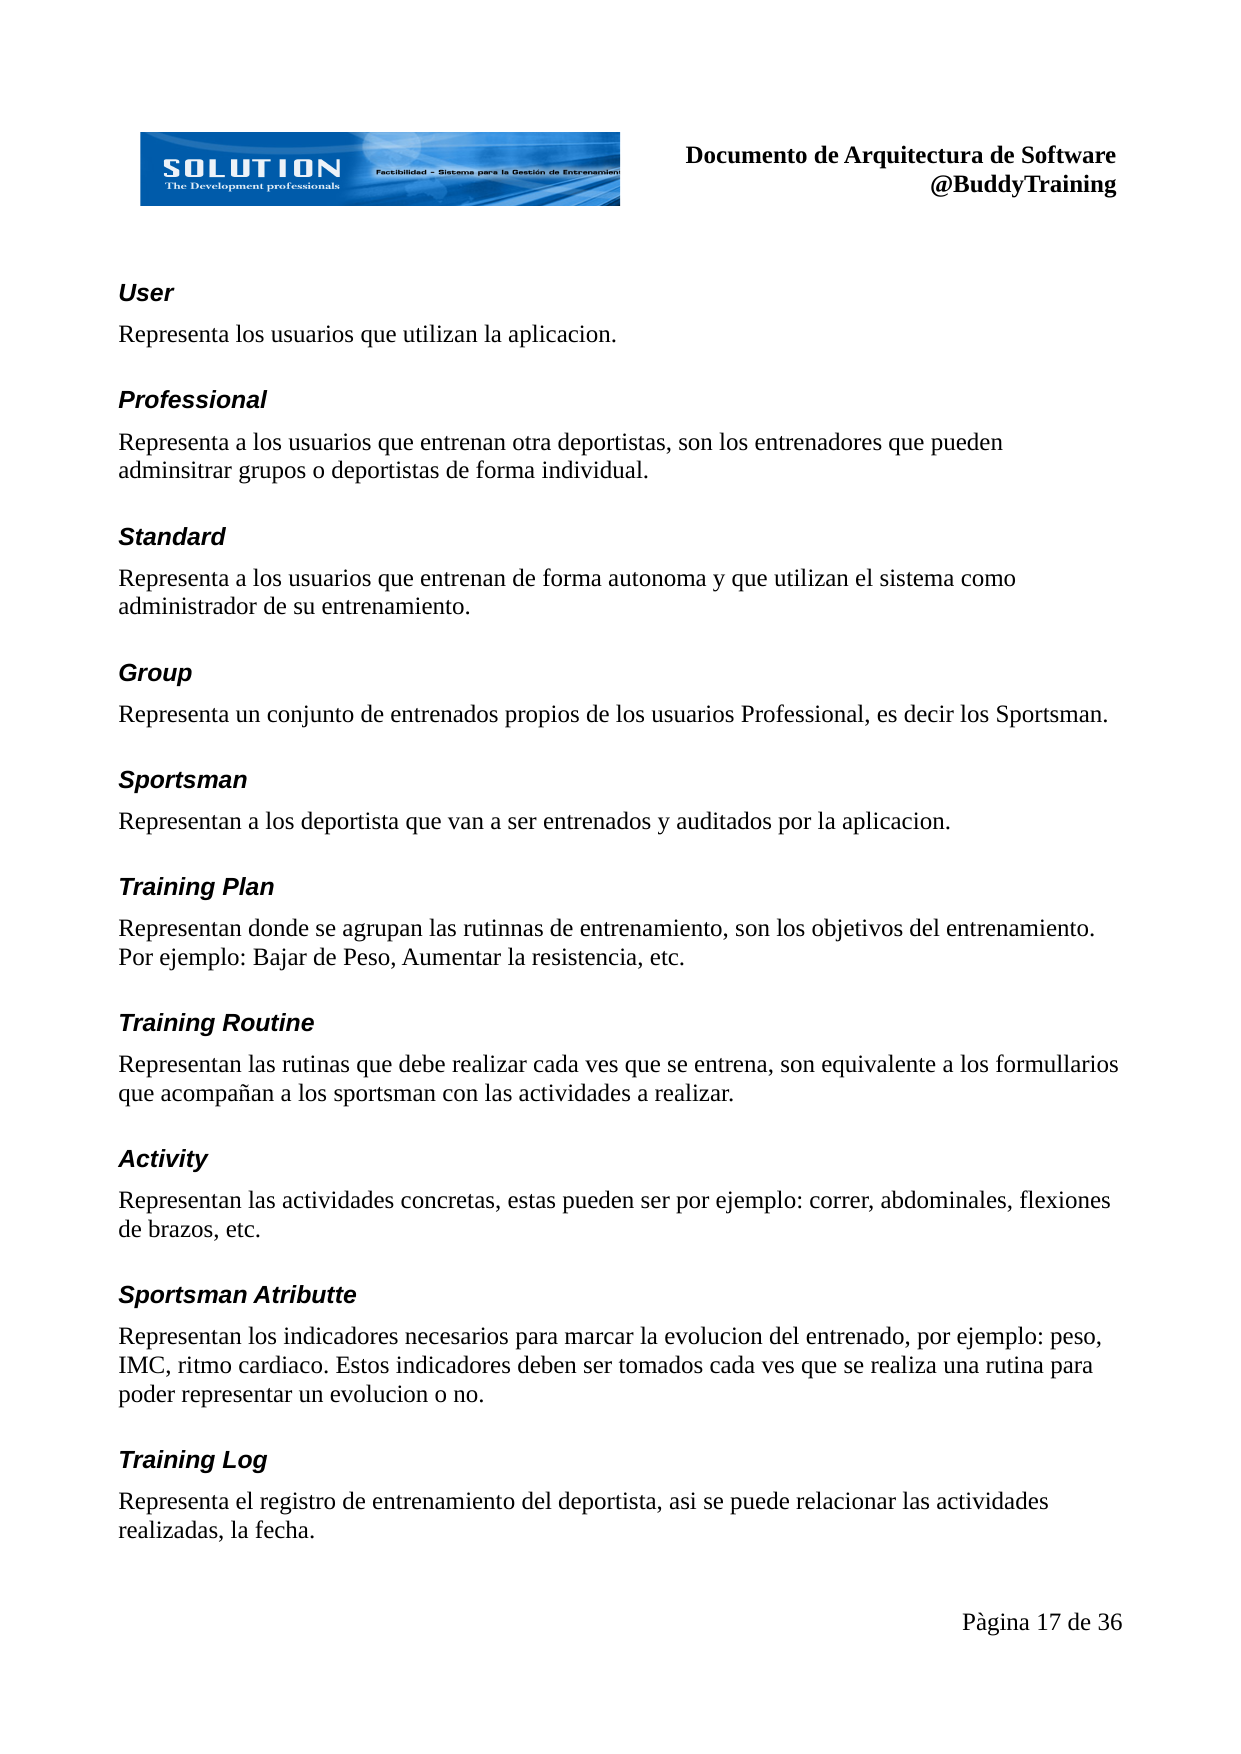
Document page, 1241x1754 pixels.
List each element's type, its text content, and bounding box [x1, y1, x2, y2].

picture [140, 132, 621, 206]
subtitle Activity [118, 1144, 1122, 1173]
text Representa un conjunto de entrenados propios de los usuarios Professional, es decir los Sportsman. [118, 699, 1122, 727]
text Representa a los usuarios que entrenan otra deportistas, son los entrenadores que pueden adminsitrar grupos o deportistas de forma individual. [118, 427, 1122, 484]
subtitle Training Plan [118, 872, 1122, 901]
subtitle Group [118, 658, 1122, 686]
text Representa los usuarios que utilizan la aplicacion. [118, 319, 1122, 348]
subtitle Standard [118, 522, 1122, 550]
subtitle Sportsman [118, 765, 1122, 793]
subtitle Training Routine [118, 1008, 1122, 1037]
text Representan las rutinas que debe realizar cada ves que se entrena, son equivalente a los formullarios que acompañan a los sportsman con las actividades a realizar. [118, 1049, 1122, 1107]
text Representan a los deportista que van a ser entrenados y auditados por la aplicacion. [118, 806, 1122, 835]
subtitle Sportsman Atributte [118, 1280, 1122, 1309]
subtitle Training Log [118, 1445, 1122, 1474]
subtitle Professional [118, 386, 1122, 414]
text Representa a los usuarios que entrenan de forma autonoma y que utilizan el sistema como administrador de su entrenamiento. [118, 563, 1122, 620]
text Representan donde se agrupan las rutinnas de entrenamiento, son los objetivos del entrenamiento. Por ejemplo: Bajar de Peso, Aumentar la resistencia, etc. [118, 913, 1122, 971]
text Representa el registro de entrenamiento del deportista, asi se puede relacionar las actividades realizadas, la fecha. [118, 1486, 1122, 1544]
subtitle User [118, 278, 1122, 307]
text Representan las actividades concretas, estas pueden ser por ejemplo: correr, abdominales, flexiones de brazos, etc. [118, 1185, 1122, 1243]
text Representan los indicadores necesarios para marcar la evolucion del entrenado, por ejemplo: peso, IMC, ritmo cardiaco. Estos indicadores deben ser tomados cada ves que se realiza una rutina para poder representar un evolucion o no. [118, 1321, 1122, 1408]
